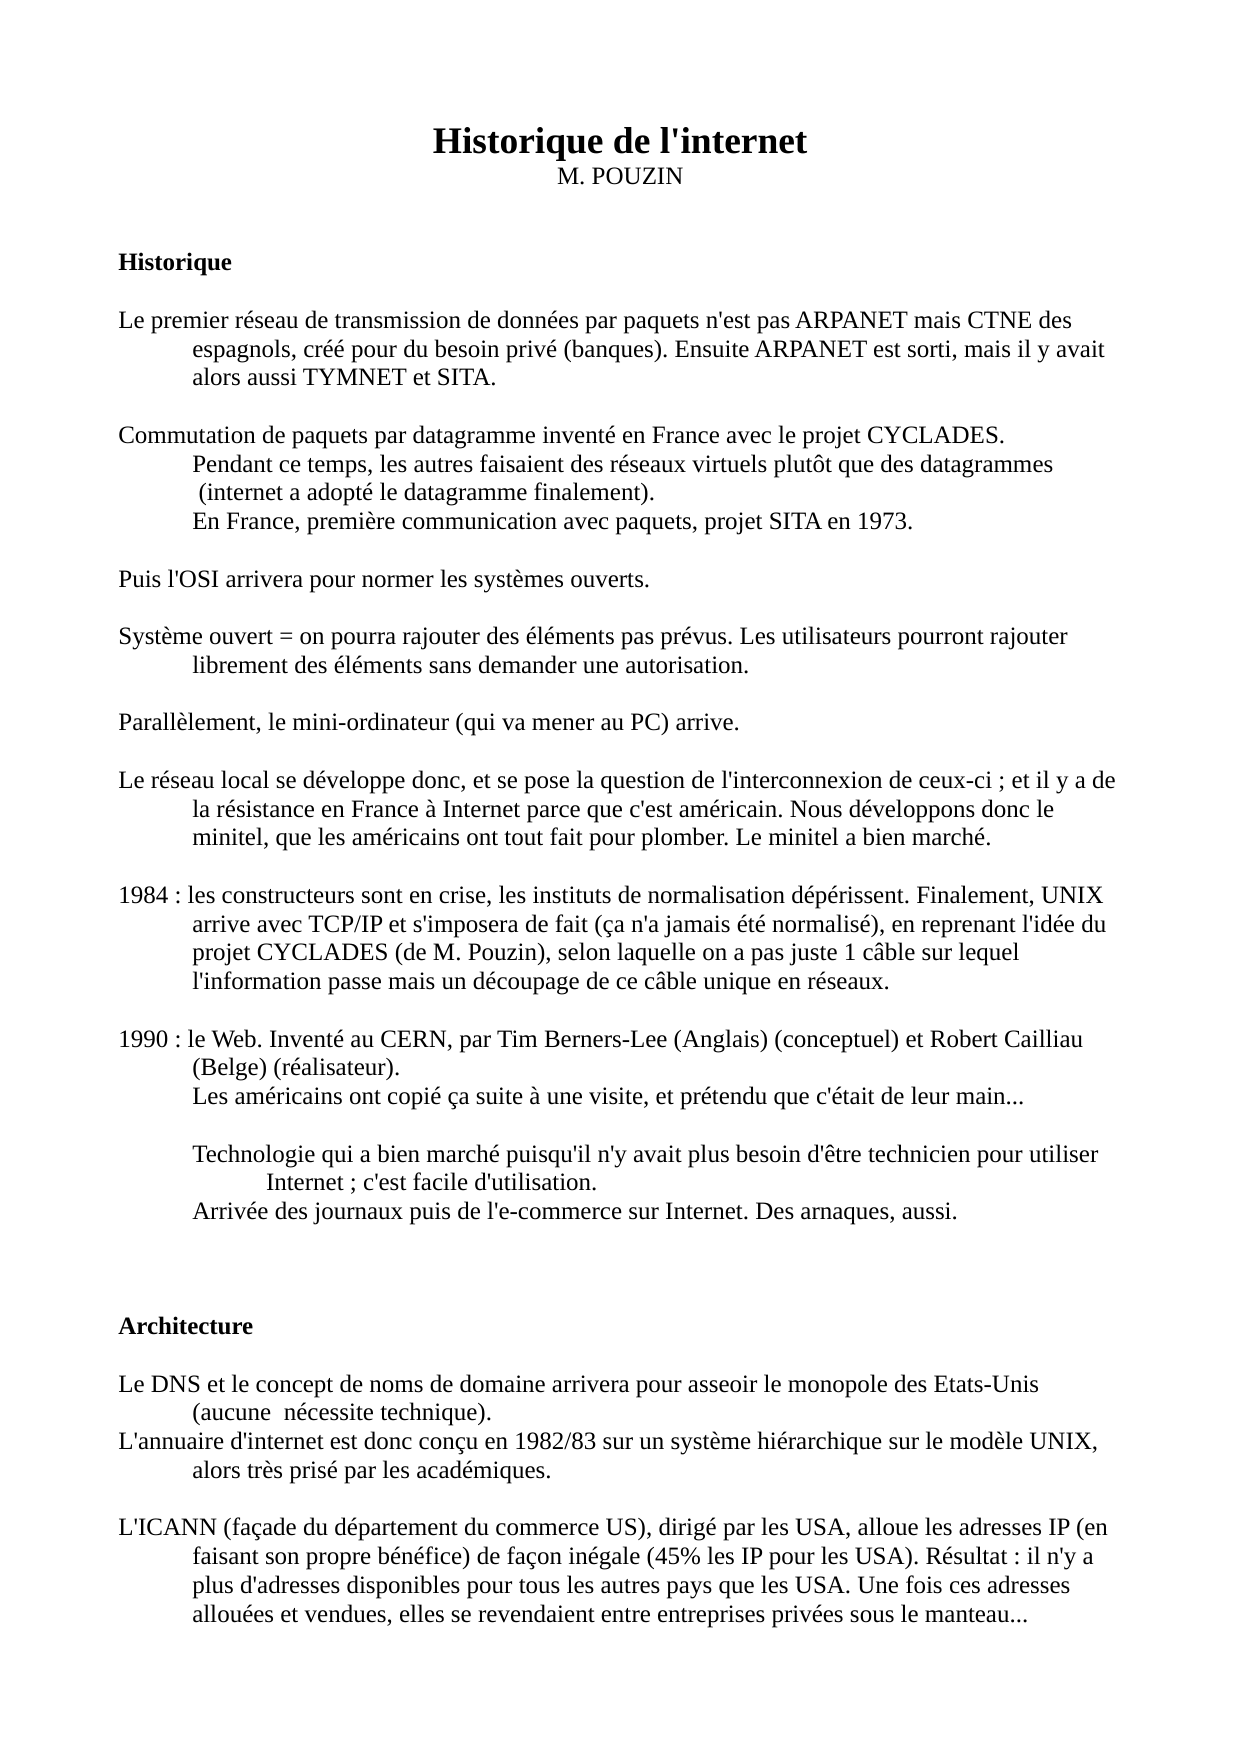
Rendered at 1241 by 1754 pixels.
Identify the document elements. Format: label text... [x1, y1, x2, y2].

text Le premier réseau de transmission de données par paquets n'est pas ARPANET mais CTNE des espagnols, créé pour du besoin privé (banques). Ensuite ARPANET est sorti, mais il y avait alors aussi TYMNET et SITA. [118, 305, 1122, 391]
text Arrivée des journaux puis de l'e-commerce sur Internet. Des arnaques, aussi. [118, 1196, 1122, 1225]
text Parallèlement, le mini-ordinateur (qui va mener au PC) arrive. [118, 707, 1122, 736]
text Les américains ont copié ça suite à une visite, et prétendu que c'était de leur main... [118, 1081, 1122, 1110]
text Technologie qui a bien marché puisqu'il n'y avait plus besoin d'être technicien pour utiliser Internet ; c'est facile d'utilisation. [118, 1139, 1122, 1196]
text Historique de l'internet [118, 118, 1122, 161]
text Architecture [118, 1311, 1122, 1340]
text 1984 : les constructeurs sont en crise, les instituts de normalisation dépérissent. Finalement, UNIX arrive avec TCP/IP et s'imposera de fait (ça n'a jamais été normalisé), en reprenant l'idée du projet CYCLADES (de M. Pouzin), selon laquelle on a pas juste 1 câble sur lequel l'information passe mais un découpage de ce câble unique en réseaux. [118, 880, 1122, 995]
text L'annuaire d'internet est donc conçu en 1982/83 sur un système hiérarchique sur le modèle UNIX, alors très prisé par les académiques. [118, 1426, 1122, 1484]
text L'ICANN (façade du département du commerce US), dirigé par les USA, alloue les adresses IP (en faisant son propre bénéfice) de façon inégale (45% les IP pour les USA). Résultat : il n'y a plus d'adresses disponibles pour tous les autres pays que les USA. Une fois ces adresses allouées et vendues, elles se revendaient entre entreprises privées sous le manteau... [118, 1512, 1122, 1627]
text Puis l'OSI arrivera pour normer les systèmes ouverts. [118, 564, 1122, 592]
text Historique [118, 247, 1122, 276]
text Le DNS et le concept de noms de domaine arrivera pour asseoir le monopole des Etats-Unis (aucune nécessite technique). [118, 1369, 1122, 1426]
text Commutation de paquets par datagramme inventé en France avec le projet CYCLADES. [118, 420, 1122, 449]
text Le réseau local se développe donc, et se pose la question de l'interconnexion de ceux-ci ; et il y a de la résistance en France à Internet parce que c'est américain. Nous développons donc le minitel, que les américains ont tout fait pour plomber. Le minitel a bien marché. [118, 765, 1122, 851]
text Pendant ce temps, les autres faisaient des réseaux virtuels plutôt que des datagrammes (internet a adopté le datagramme finalement). [118, 449, 1122, 506]
text Système ouvert = on pourra rajouter des éléments pas prévus. Les utilisateurs pourront rajouter librement des éléments sans demander une autorisation. [118, 621, 1122, 679]
text M. POUZIN [118, 161, 1122, 190]
text 1990 : le Web. Inventé au CERN, par Tim Berners-Lee (Anglais) (conceptuel) et Robert Cailliau (Belge) (réalisateur). [118, 1024, 1122, 1081]
text En France, première communication avec paquets, projet SITA en 1973. [118, 506, 1122, 535]
